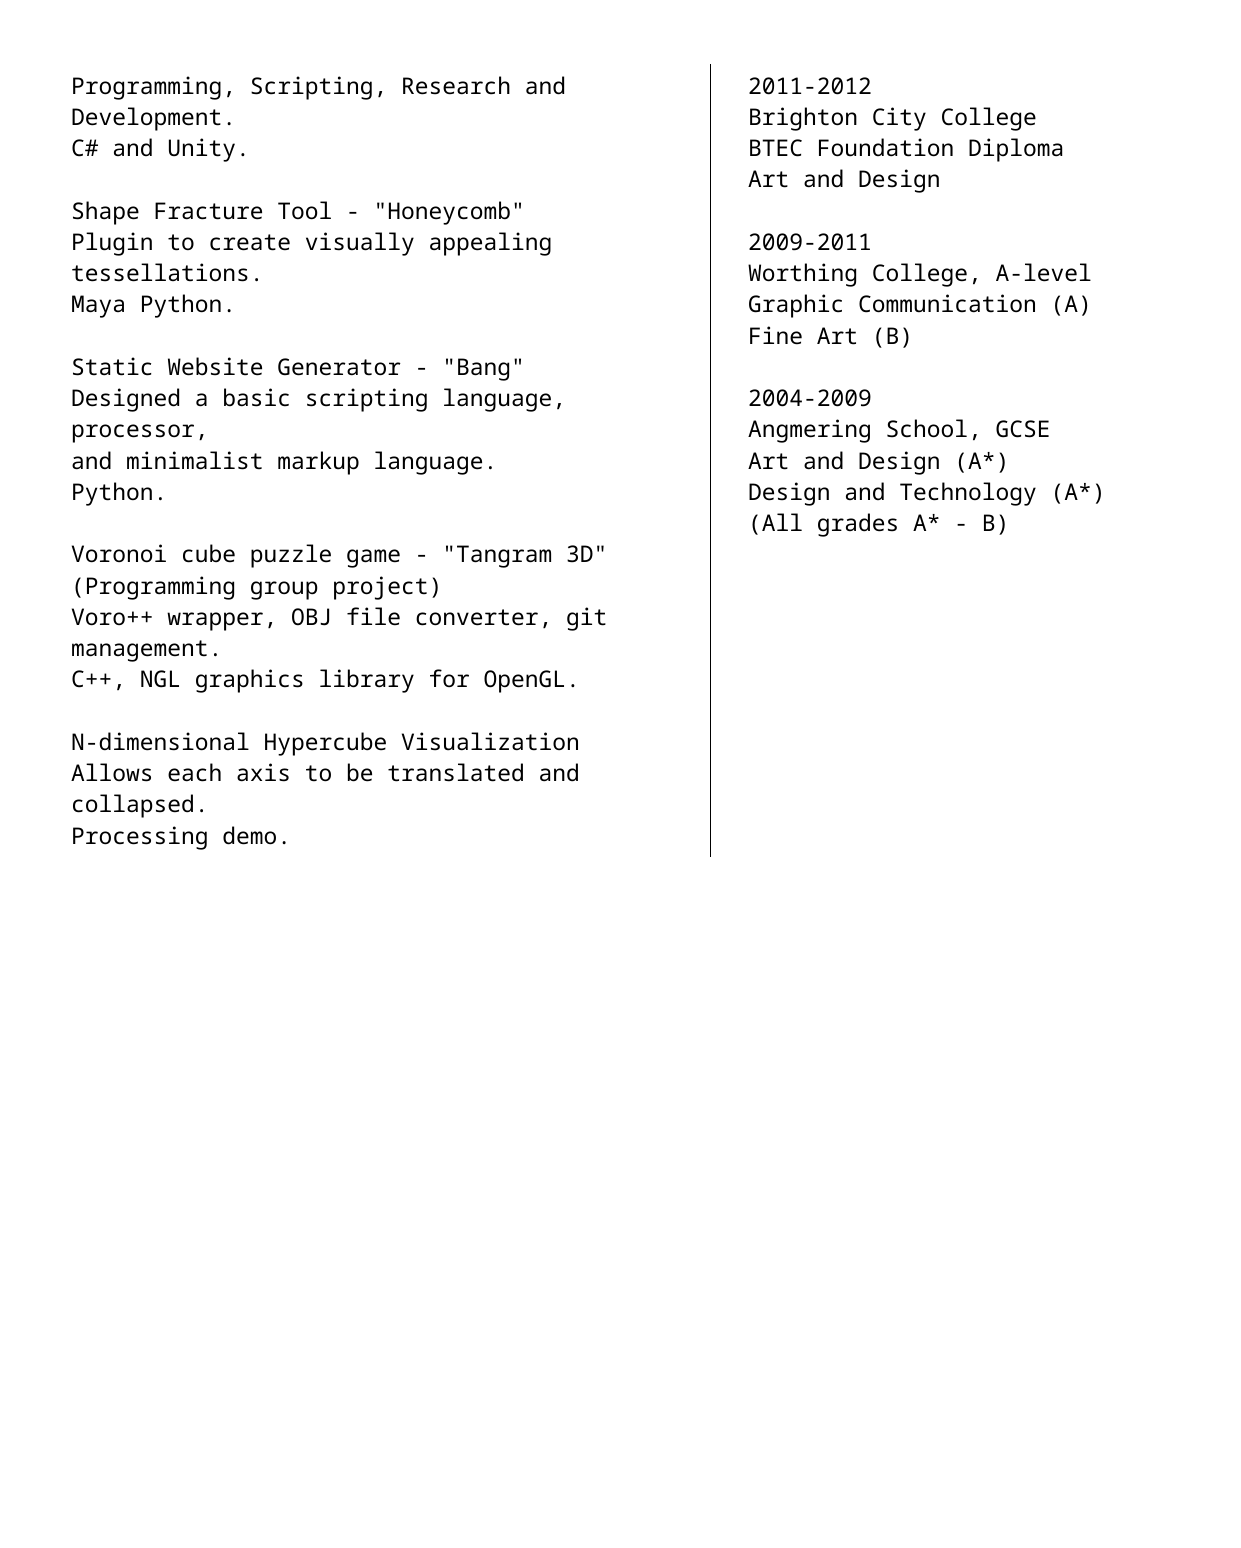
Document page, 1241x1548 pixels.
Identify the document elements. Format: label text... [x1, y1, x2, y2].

table_header 2011-2012 Brighton City College BTEC Foundation Diploma Art and Design 2009-2011 Worthing College, A-level Graphic Communication (A) Fine Art (B) 2004-2009 Angmering School, GCSE Art and Design (A*) Design and Technology (A*) (All grades A* - B) [711, 64, 1174, 857]
table_header Programming, Scripting, Research and Development. C# and Unity. Shape Fracture Tool - "Honeycomb" Plugin to create visually appealing tessellations. Maya Python. Static Website Generator - "Bang" Designed a basic scripting language, processor, and minimalist markup language. Python. Voronoi cube puzzle game - "Tangram 3D" (Programming group project) Voro++ wrapper, OBJ file converter, git management. C++, NGL graphics library for OpenGL. N-dimensional Hypercube Visualization Allows each axis to be translated and collapsed. Processing demo. [65, 64, 710, 857]
